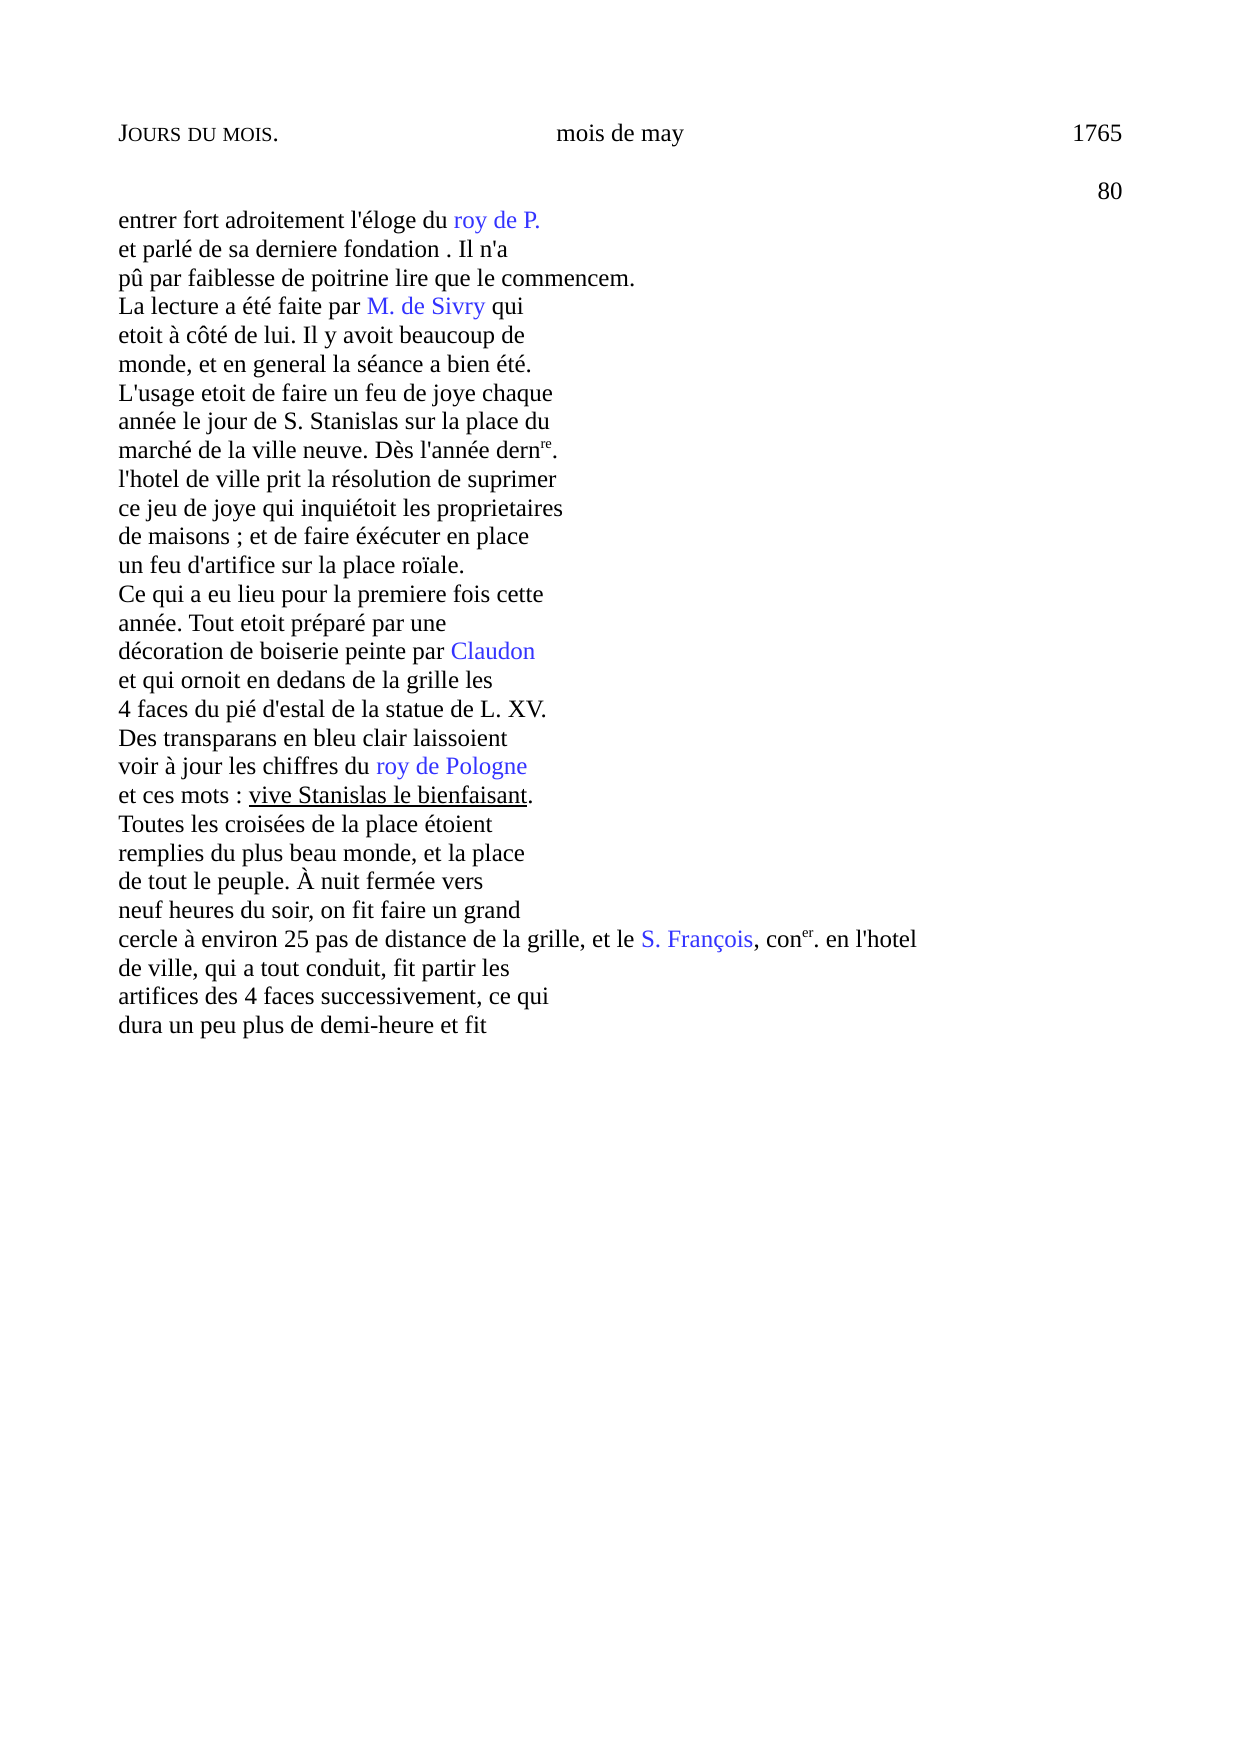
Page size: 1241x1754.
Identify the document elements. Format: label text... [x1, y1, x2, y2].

text L'usage etoit de faire un feu de joye chaque année le jour de S. Stanislas sur la place du marché de la ville neuve. Dès l'année dernre. l'hotel de ville prit la résolution de suprimer ce jeu de joye qui inquiétoit les proprietaires de maisons ; et de faire éxécuter en place un feu d'artifice sur la place roïale. Ce qui a eu lieu pour la premiere fois cette année. Tout etoit préparé par une décoration de boiserie peinte par Claudon et qui ornoit en dedans de la grille les 4 faces du pié d'estal de la statue de L. XV. Des transparans en bleu clair laissoient voir à jour les chiffres du roy de Pologne et ces mots : vive Stanislas le bienfaisant. Toutes les croisées de la place étoient remplies du plus beau monde, et la place de tout le peuple. À nuit fermée vers neuf heures du soir, on fit faire un grand cercle à environ 25 pas de distance de la grille, et le S. François, coner. en l'hotel de ville, qui a tout conduit, fit partir les artifices des 4 faces successivement, ce qui dura un peu plus de demi-heure et fit [118, 378, 1122, 1039]
text 80 [118, 176, 1122, 205]
text entrer fort adroitement l'éloge du roy de P. et parlé de sa derniere fondation . Il n'a pû par faiblesse de poitrine lire que le commencem. La lecture a été faite par M. de Sivry qui etoit à côté de lui. Il y avoit beaucoup de monde, et en general la séance a bien été. [118, 205, 1122, 378]
